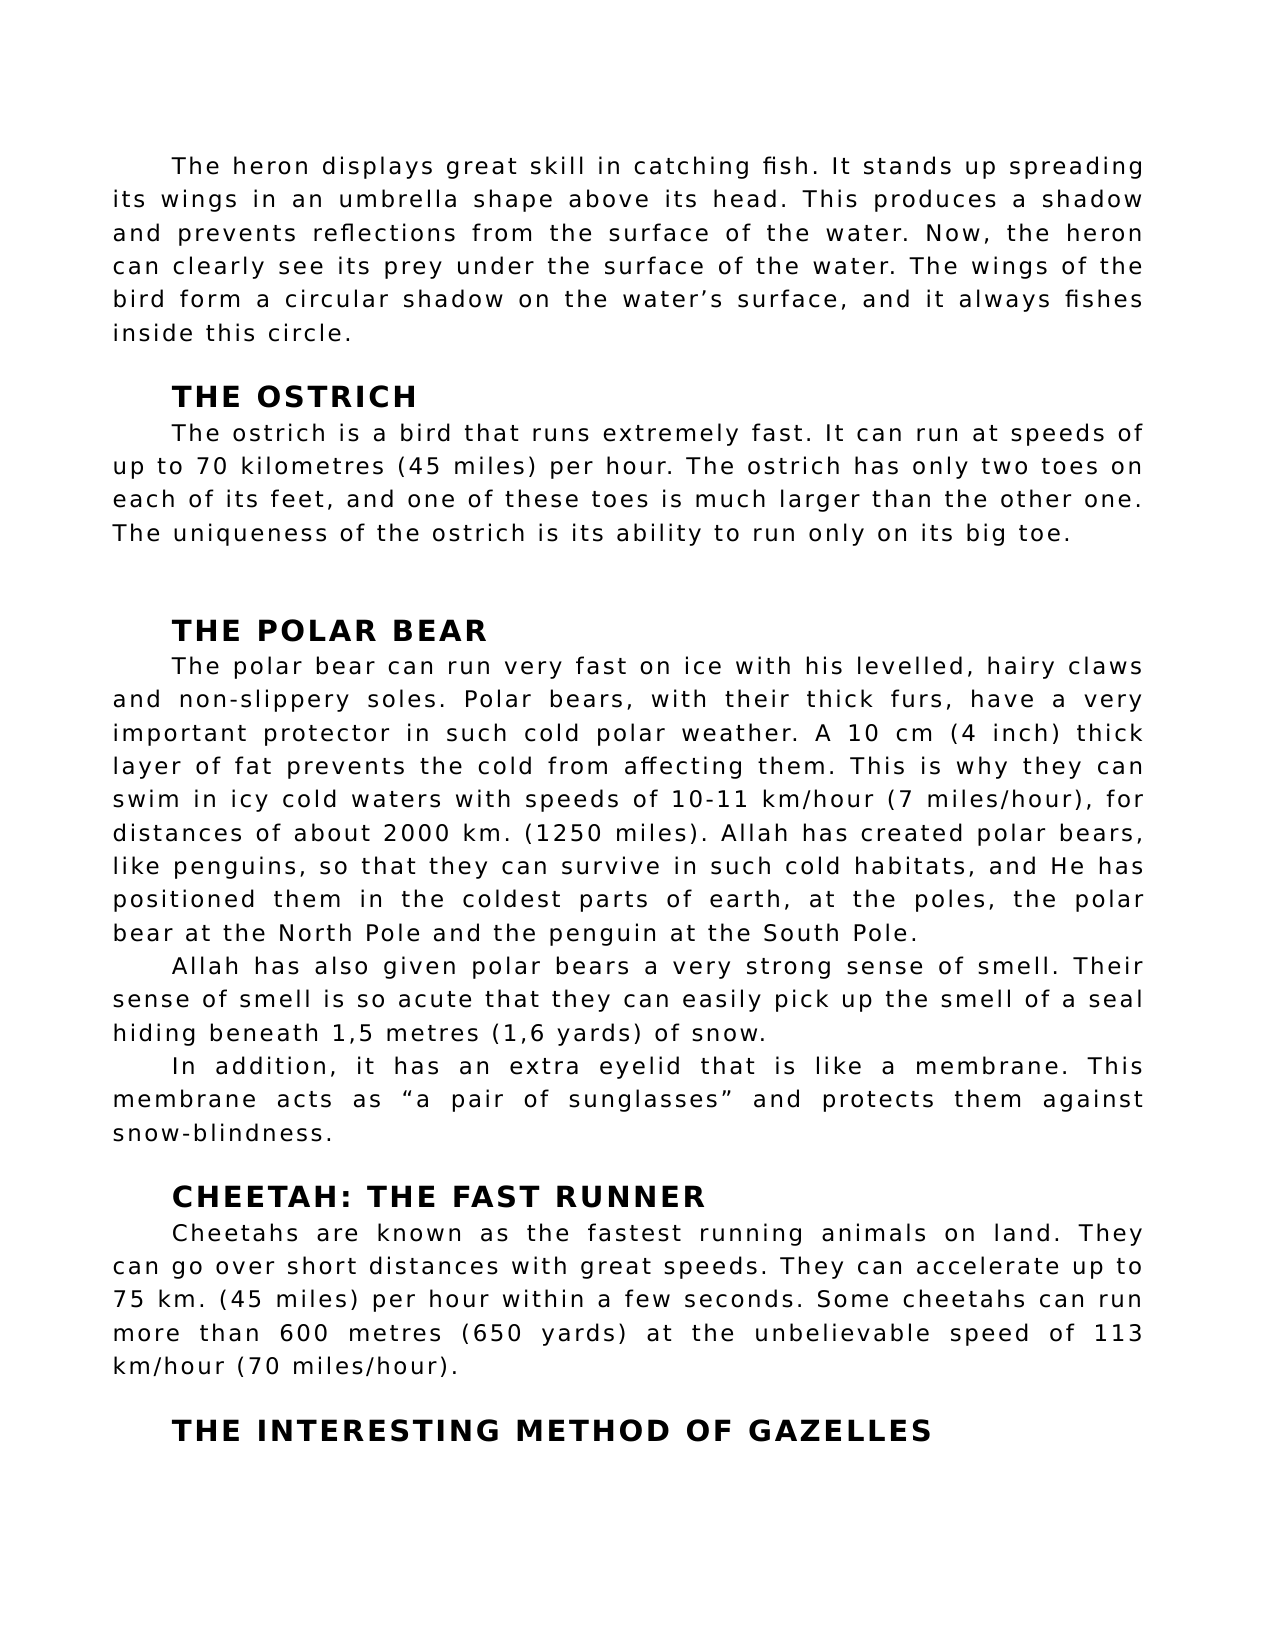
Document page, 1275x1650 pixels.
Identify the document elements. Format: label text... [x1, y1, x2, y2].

text THE OSTRICH [112, 381, 1145, 414]
text Allah has also given polar bears a very strong sense of smell. Their sense of smell is so acute that they can easily pick up the smell of a seal hiding beneath 1,5 metres (1,6 yards) of snow. [112, 948, 1145, 1048]
text In addition, it has an extra eyelid that is like a membrane. This membrane acts as “a pair of sunglasses” and protects them against snow-blindness. [112, 1048, 1145, 1148]
text The heron displays great skill in catching fish. It stands up spreading its wings in an umbrella shape above its head. This produces a shadow and prevents reflections from the surface of the water. Now, the heron can clearly see its prey under the surface of the water. The wings of the bird form a circular shadow on the water’s surface, and it always fishes inside this circle. [112, 148, 1145, 348]
text CHEETAH: THE FAST RUNNER [112, 1181, 1145, 1214]
text THE INTERESTING METHOD OF GAZELLES [112, 1414, 1145, 1448]
text The polar bear can run very fast on ice with his levelled, hairy claws and non-slippery soles. Polar bears, with their thick furs, have a very important protector in such cold polar weather. A 10 cm (4 inch) thick layer of fat prevents the cold from affecting them. This is why they can swim in icy cold waters with speeds of 10-11 km/hour (7 miles/hour), for distances of about 2000 km. (1250 miles). Allah has created polar bears, like penguins, so that they can survive in such cold habitats, and He has positioned them in the coldest parts of earth, at the poles, the polar bear at the North Pole and the penguin at the South Pole. [112, 648, 1145, 948]
text THE POLAR BEAR [112, 614, 1145, 648]
text Cheetahs are known as the fastest running animals on land. They can go over short distances with great speeds. They can accelerate up to 75 km. (45 miles) per hour within a few seconds. Some cheetahs can run more than 600 metres (650 yards) at the unbelievable speed of 113 km/hour (70 miles/hour). [112, 1214, 1145, 1381]
text The ostrich is a bird that runs extremely fast. It can run at speeds of up to 70 kilometres (45 miles) per hour. The ostrich has only two toes on each of its feet, and one of these toes is much larger than the other one. The uniqueness of the ostrich is its ability to run only on its big toe. [112, 414, 1145, 548]
